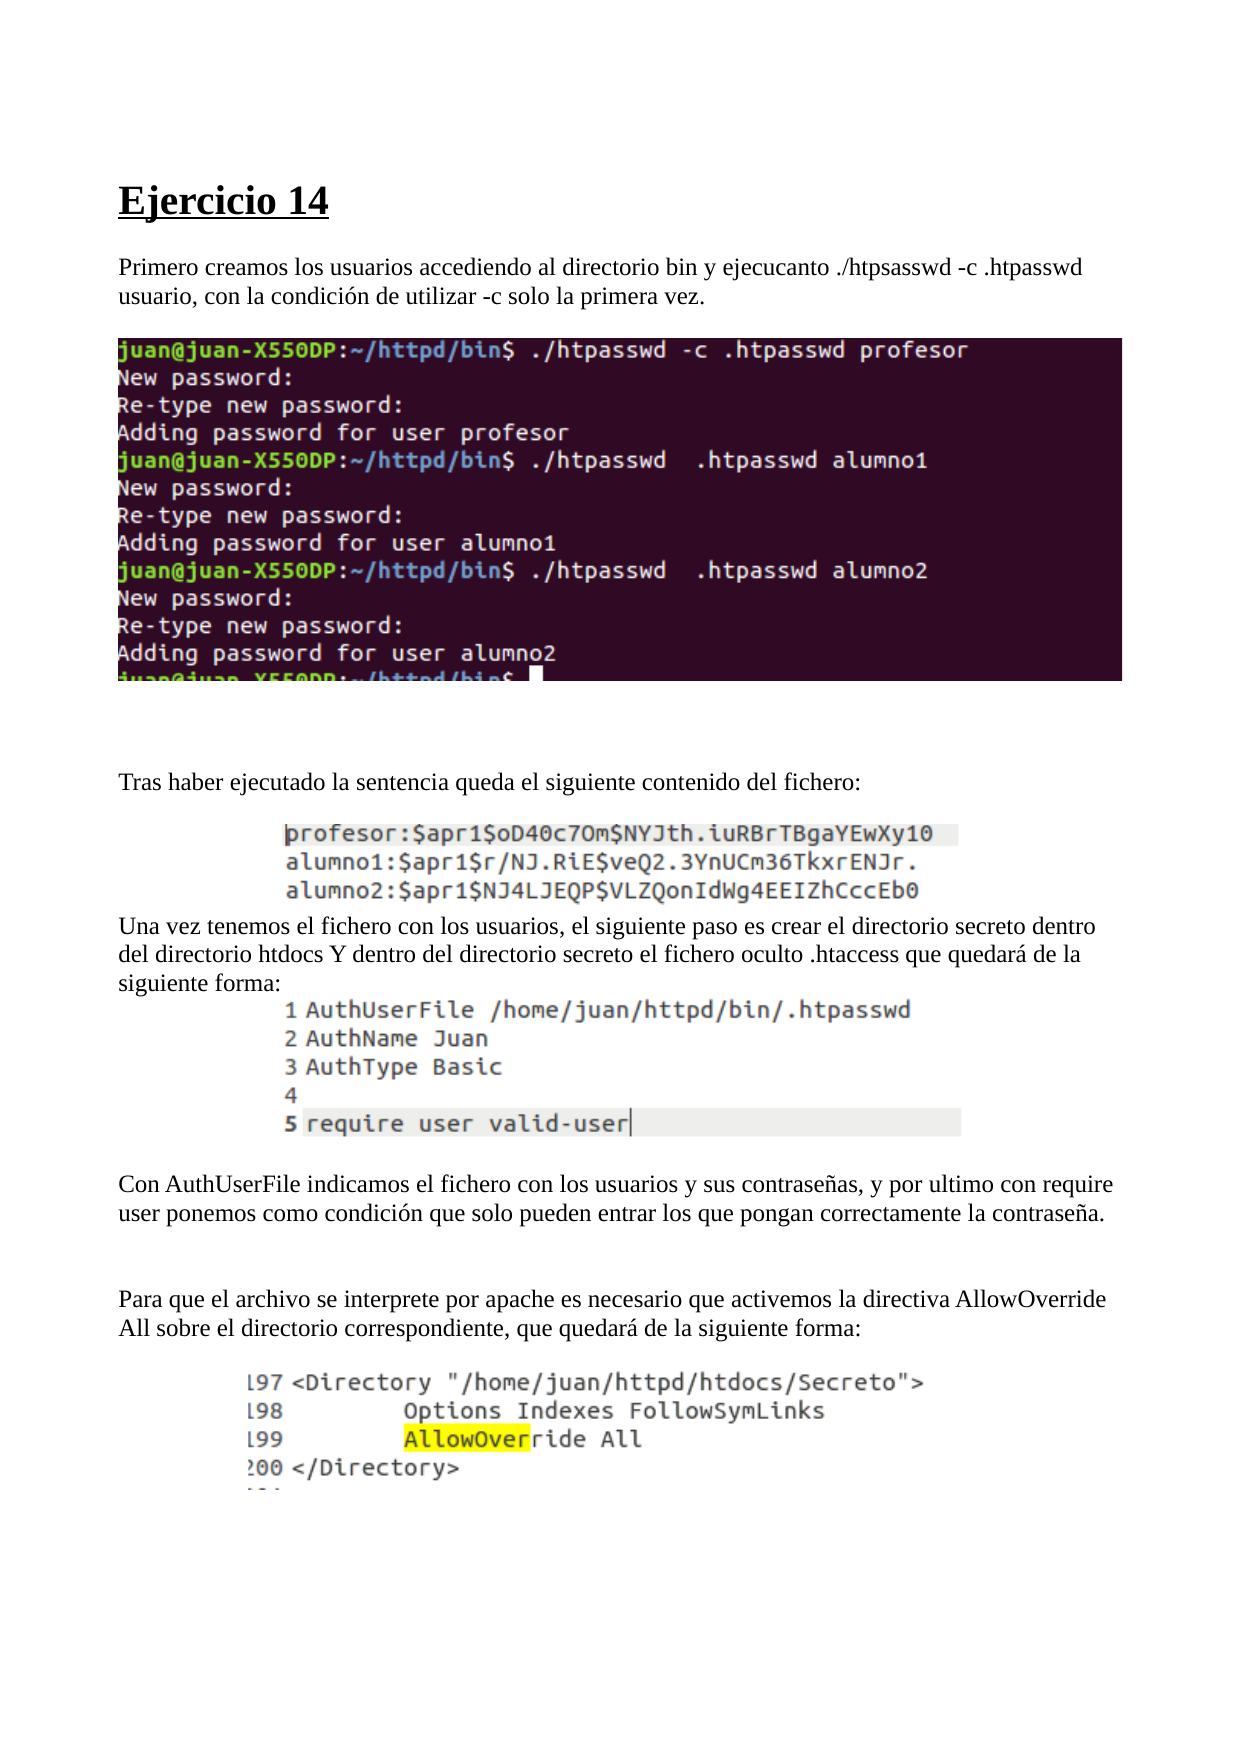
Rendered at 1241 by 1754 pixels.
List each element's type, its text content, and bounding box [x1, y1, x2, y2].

text Para que el archivo se interprete por apache es necesario que activemos la directiva AllowOverride All sobre el directorio correspondiente, que quedará de la siguiente forma: [118, 1284, 1122, 1342]
text Primero creamos los usuarios accediendo al directorio bin y ejecucanto ./htpsasswd -c .htpasswd usuario, con la condición de utilizar -c solo la primera vez. [118, 252, 1122, 310]
picture [278, 997, 962, 1162]
picture [281, 824, 959, 905]
text Una vez tenemos el fichero con los usuarios, el siguiente paso es crear el directorio secreto dentro del directorio htdocs Y dentro del directorio secreto el fichero oculto .htaccess que quedará de la siguiente forma: [118, 911, 1122, 997]
text Con AuthUserFile indicamos el fichero con los usuarios y sus contraseñas, y por ultimo con require user ponemos como condición que solo pueden entrar los que pongan correctamente la contraseña. [118, 1169, 1122, 1227]
text Tras haber ejecutado la sentencia queda el siguiente contenido del fichero: [118, 767, 1122, 796]
picture [248, 1370, 992, 1490]
picture [118, 338, 1123, 681]
text Ejercicio 14 [118, 176, 1122, 223]
